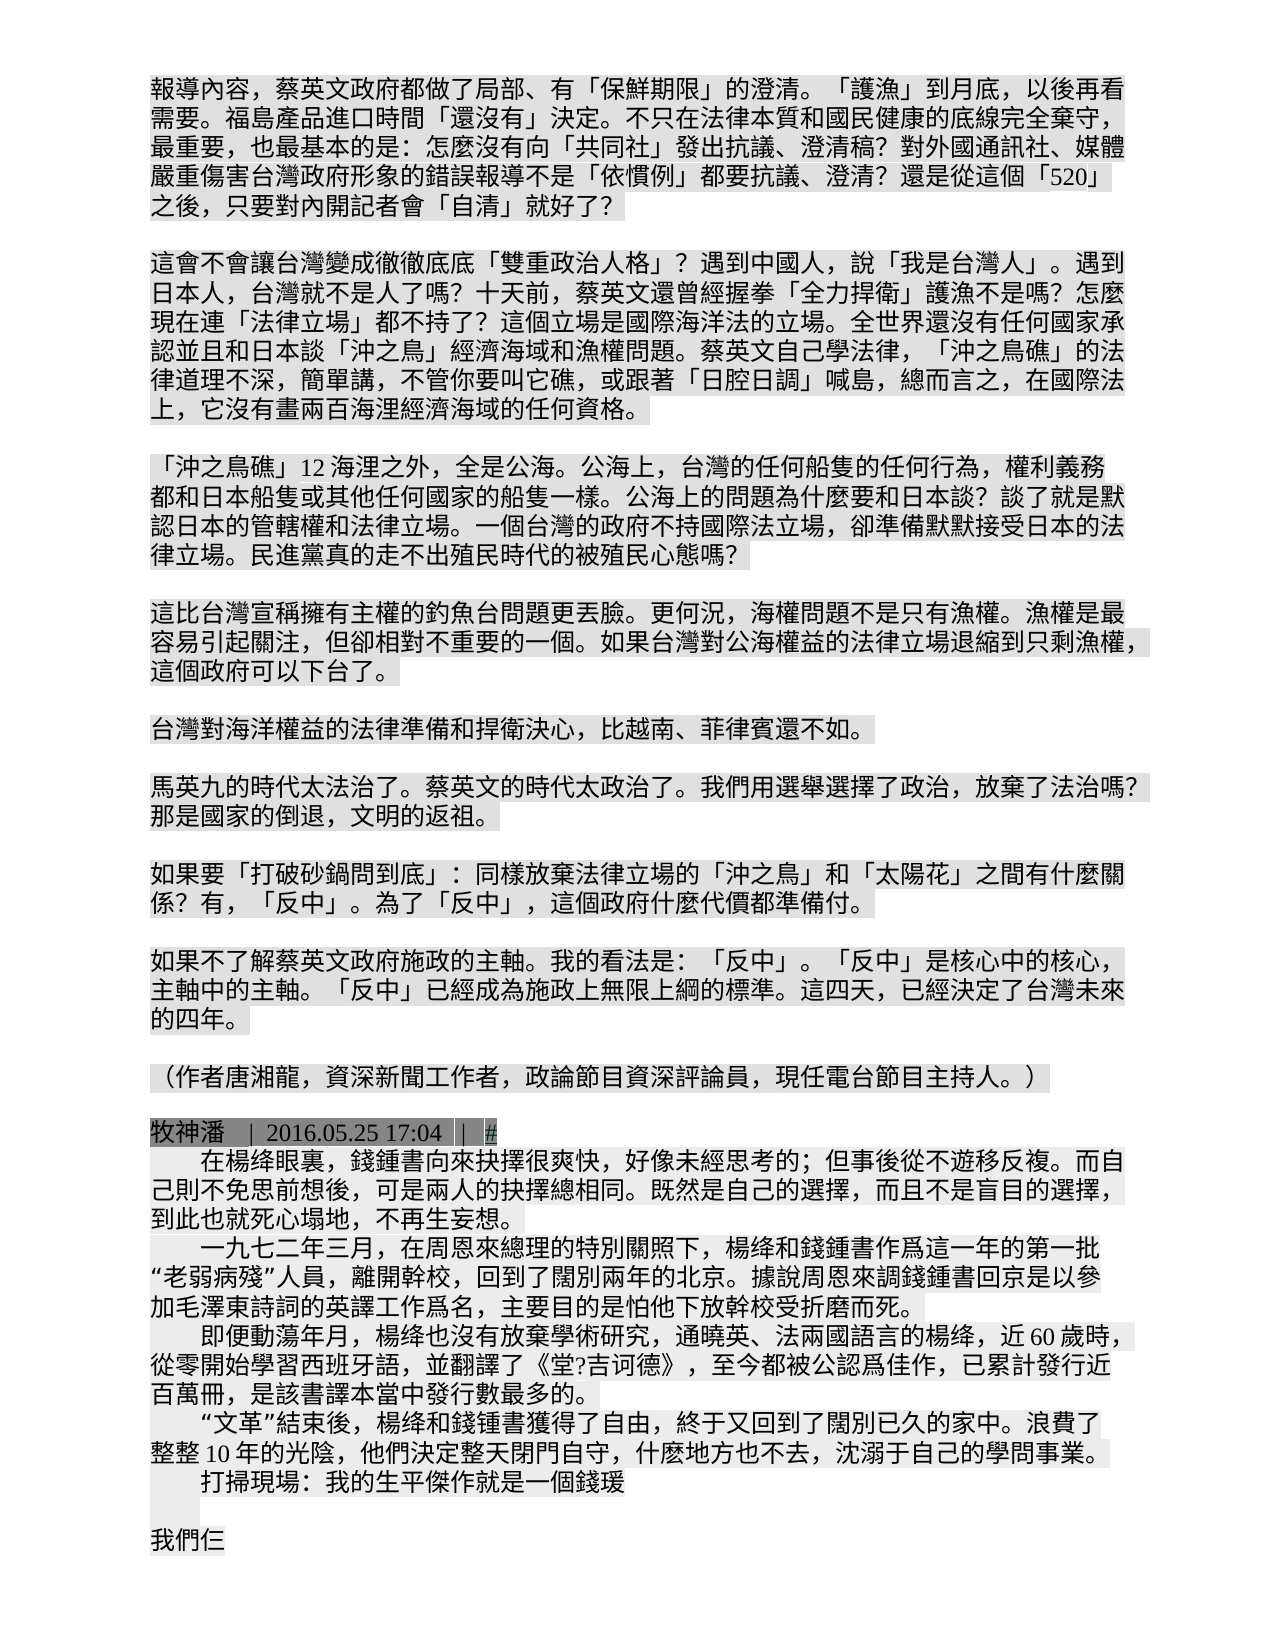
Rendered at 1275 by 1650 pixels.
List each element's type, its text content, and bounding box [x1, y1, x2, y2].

text 在楊绛眼裏，錢鍾書向來抉擇很爽快，好像未經思考的；但事後從不遊移反複。而自己則不免思前想後，可是兩人的抉擇總相同。既然是自己的選擇，而且不是盲目的選擇，到此也就死心塌地，不再生妄想。 一九七二年三月，在周恩來總理的特別關照下，楊绛和錢鍾書作爲這一年的第一批“老弱病殘”人員，離開幹校，回到了闊別兩年的北京。據說周恩來調錢鍾書回京是以參加毛澤東詩詞的英譯工作爲名，主要目的是怕他下放幹校受折磨而死。 即便動蕩年月，楊绛也沒有放棄學術研究，通曉英、法兩國語言的楊绛，近60歲時，從零開始學習西班牙語，並翻譯了《堂?吉诃德》，至今都被公認爲佳作，已累計發行近百萬冊，是該書譯本當中發行數最多的。 “文革”結束後，楊绛和錢锺書獲得了自由，終于又回到了闊別已久的家中。浪費了整整10年的光陰，他們決定整天閉門自守，什麽地方也不去，沈溺于自己的學問事業。 打掃現場：我的生平傑作就是一個錢瑗 我們仨 也許在很多人看來，與錢、楊二先生相比，作爲女兒的錢瑗實在是太普通了。直到楊绛的《我們仨》面世之後，愛女錢瑗才始爲公衆所知——她外語才能精湛，學識淵博，目光敏銳堅定，在大學任教時便勇于創新，開創了“實用外語文體學”。在楊绛眼裏，“我的生平傑作就是一個錢瑗”。 因肺癌轉脊椎癌，錢瑗1997年去世。還沒有從喪女的悲哀中解脫，翌年12月，相伴了60多載的丈夫錢锺書又離她而去。遵循錢锺書遺囑，後事一切從簡。楊绛一直陪送錢锺書的遺體到焚化爐前，久久不肯離去，難舍難分。 兩年間失去了兩個至親之人，只留下87歲高齡的楊绛孑然一身。這個打擊幾乎致命，但她以那羸弱的身軀挺過來了。這讓楊绛對生、老、病、死有了透徹的領悟，希望自己能夠“死者如生，生者無愧”（錢锺書語）。家裏的一切都保持女兒和丈夫在世時的舊樣。 晚年，楊绛開始“打掃現場”，以驚人的毅力整理錢锺書的手稿書信，錢锺書的手稿多達7萬余頁，涉獵題材之廣、數量之大、內容之豐富，令人驚歎。手稿多年隨著主人顛沛流轉，從國外到國內，由上海至北京，下過幹校，住過辦公室，曆經磨難，傷痕累累。紙張大多發黃變脆，有的已模糊破損、字迹難辨。重重疊疊，整理起來十分辛苦。2003年，《錢锺書手稿集》（影印本，40卷）能及時與讀者見面，楊绛功不可沒。幾年來，楊绛以全家3人的名義將高達數百萬元的稿費和版稅全部捐贈給母校清華大學，設立“好讀書”獎學金。 《我們仨》 最初設想，這本書一家三口各寫一部分，錢瑗寫父母，楊绛寫父女倆，錢鍾書寫他眼中的母女倆。到1996年10月，錢瑗已經非常衰弱，預感自己的日子不多了。她請求媽媽，把《我們仨》的題目讓給她寫，她要把和父母一起生活的點點滴滴寫下來。躺在病床上，錢瑗在護士的幫助下斷續寫了5 篇，最後都不能進食了，還在寫。楊绛見重病的女兒寫得實在艱難，勸她停一停。這一停，就再沒有能夠重新拿起筆。錢瑗最後一篇文章落的日期是1997年2月26日，她去世的前6天。女兒去世後，楊绛將殘稿接手，續寫完屬于“他們仨”的故事。 《我們仨》分爲兩部分。第一部分中，楊绛以其一貫的慧心、獨特的筆法，用夢境的形式講述了最後幾年中一家三口相依爲命的情感體驗。第二部分，以平實感人的文字記錄了自1935年伉俪二人赴英國留學，並在牛津喜得愛女，直至1998年錢先生逝世63年間這個家庭鮮爲人知的坎坷曆程。他們的足迹跨過半個地球，穿越風雲多變的半個世紀：戰火、疾病、政治風暴，生離死別……不論暴風驟雨，他們相濡以沫，美好的家庭已經成爲這一家人生最安全的庇護所。天上人間，陰陽殊途，卻難斷摯情。楊绛獨伴青燈，用心靈向彼岸的親人無聲地傾訴著。作爲老派知識分子，她的文字含蓄節制，那難以言表的親情和憂傷彌漫在字裏行間，令讀者無不動容。生命的意義，不會因爲軀體的生滅而有所改變，那安定于無常世事之上的溫暖親情已經把他們仨永遠聯結在一起，家的意義也在此書中得到了盡情的闡釋。 《容安館劄記》 1953年，錢鍾書先生居住在中關園小平房（引用陶淵明《歸去來辭》“審容膝之易安”）。當時任清華大學外文系教授，並負責外文研究所事宜。1953年院系調整，清華改爲工科大學，文科部分並入北京大學。錢锺書擺脫教務，在文學研究所工作，極少發表作品，以靜靜讀書爲主。以後屢次遷居，當時中關村小平房成爲錢鍾書“容膝易安”的住所，所以日劄也就取名爲“容安館劄記”了。 錢鍾書逝世後，尚有大量的珍貴材料保留在未付梓的讀書筆記之中，這些筆記反映了一位著名學者一生的讀書思考過程。楊绛以高齡之軀將亡夫浩瀚的筆記一點點整理出來，公之于衆，其中《容安館劄記》以讀書時的感想和思考爲主要內容，是研究錢氏思想的重要材料，其中有一些觀點後來經錢先生發揮，寫成了專著，也有的內容當年先生有意擴展，終沒有來得及做完。從筆記內容看，錢先生讀書涉獵極廣，除經史子集外，民俗俚語鄉間野史，凡能搜集到的無所不讀，凡讀過的又無一不做筆記。 據楊绛先生說，錢鍾書先生做筆記的習慣是在牛津大學讀書時養成的。因爲該大學圖書館的書從不外借，故錢先生只得用鉛筆邊讀邊記。還有一些筆記是用毛筆寫成的，顯然是他後來“反刍”(楊绛語)追記的。 《錢鍾書手稿集》 這部《中文筆記》展示錢鍾書自1930、1940年代至1990年代各時期中文筆記原貌。按時序，這部分中文手稿被錢鍾書夫人楊绛編爲9本殘頁、25本大本、38本硬皮本和11本小本，凡83本，涉及3000種以上中文著作及少量外文著作。 筆記中不僅包括了《詩經》、《論語》、《史記》、《全唐詩》、《全宋詞》、《紅樓夢》等經典，更大量涉及曆代文人詩文別集、筆記小說、野史雜談、尺度日劄。多種形制、各類語體的讀數筆記曾伴隨錢鍾書走南闖北，曆經風雨。 據引述楊绛的話，這些筆記本本來包含有錢鍾書的日記和讀書筆記。在“文革”期間，夫婦倆把日記從本上一條條剪下。居無定所時，楊绛用枕套、麻袋裝上這些筆記本，從一個地方運到另一個地方，沒丟掉一本。 錢鍾書辭世前曾說，這些筆記都沒用了。但楊绛不同意，“他(錢)一生孜孜矻矻積聚的知識，對于研究他學問和研究中外文化的人，總該是一份有用的遺産”。 閉門謝客：火萎了，我也准備走了 在許多朋友眼裏，楊绛生活異常儉樸、爲人低調。她的寓所，沒有進行過任何裝修，水泥地面，非常過時的櫃子、桌子，老舊的樣式，始終安之若素，室內沒有昂貴的擺設，只是濃濃的書卷氣。楊绛說：“我家沒有書房，只有一間起居室兼工作室，也充客廳，但每間屋子裏有書櫃，有書桌，所以隨處都是書房。” 楊绛期頤之年仍筆耕不辍，每天伏案工作。有一年，她的新著出版，出版社有意請她“出山”，召開作品研討會。對此，楊绛坦陳：“我把稿子交出去了，剩下怎麽賣書的事情，就不是我該管的了。而且我只是一滴清水，不是肥皂水，不能吹泡泡，所以開不開研討會——其實應該叫做檢討會，也不是我的事情。讀過我書的人都可以提意見的。”她謝絕出席。 閉門謝客的楊绛過著一個普通老人的生活，耳朵有些背，視力也下降了。她曾對記者說：“最大的問題就是打擾特別多，尤其是電話太多，我真擔心自己的時間是不是就這樣被消耗掉。你能不能代我轉達給那些想來采訪或看望我的朋友們，楊绛謝謝他們的關心，但千萬不要過來看我。你想，即使大家來了，就算同我聊了一天，又能怎麽樣？我們也不可能只憑這一天交談就成了朋友吧，還是請大家給我留些時間吧，那樣我寫些文章出來，大家看到後就權當寫給大家的一封信吧。 ” http://www.huanqiu.com/www/mobilenews/hot/2016-05/8973080.html [150, 1147, 1125, 1556]
text 很多時候，我常納悶，台灣人，除了生物意義包括心跳血壓等各種生命跡象之外，哪一點稱得上是個 "人" 呢？很多事，只要是人，都應該生氣。除非你不是人，要不就是個外人；外人自然就沒什麼好生氣，畢竟那是他家的事，與我無關。 在這島上，如果大家都是人，都具有做為一個人理應會有的各種正常反應，那麼，當某些反應如此異於常人時，惟一的合理解釋也許就是外人；他不會生氣，或他不需要生氣，因為那是別人家的事，與他無關。 很奇怪的是，巨大的事情他一點反應都沒有，跟植物沒兩樣，彷彿事不關己；但在某些時候，連雞毛蒜皮都談不上的一點小事，或往往根本是無中生有的事，他卻能熱血沸騰，揭竿起義，一副準備要拋頭爐灑熱血似的。因此，你要說他是外人嘛，似乎也說不通；也許只能說他缺少做為一個人理應具有的基本自主特徵；比較像一種機器，就連喜怒哀樂都不是自己所能決定，得先插上插頭，打開開關，加熱，然後就像燒開水一樣，很快他就會沸騰。只要插頭一拔掉，他很快就又涼了，冷卻了，回到植物狀態，我是說，回到未開機的狀態。 假設今天你家門口，突然有人丟了一粒鼻屎在地上，然後，他竟然宣稱他對這粒鼻屎擁有神聖主權，鼻屎方圓兩百公里內，全是他的領土產權；誰想經過，就得留下過路費，要不然就抓回去脫光光凌虐一番，然後威脅家屬拿鉅款前來贖人。假若你家遇到這種事，不知道你是會生氣？還是說沒關係，四海之內皆兄弟，我家就是你家？我相信，只要是人一定都會生氣。所謂沖之鳥(鳥蛋的鳥)，就是這樣的一粒鼻屎大的東西。這樣一粒鼻屎 (差不多兩坪大)，如果能夠讓一個國家憑空增加43萬平方公里的經濟海域 (比日本本土還大上許多)，這樣還有天理嗎？那我也四處來撒上幾粒鼻屎，整顆地球不就全都是我家？反倒面積大上五、六萬倍的太平島，鼻屎礁的主人及其一幫歹徒卻反倒說那個面積太小，不是島。 有沒有能耐和歹徒打上一架，那是另一回事，但你總該生氣吧。 很奇怪，這麼大的事，整天高喊捍衛主權的台灣人，卻完完全全沒感覺。這還不夠奇怪，甚至有人還因此很開心，歡欣鼓舞，真是承蒙鼻屎礁的主人看得起咱們台灣人，願意給我們這樣一個出現在國際新聞版面、"讓全世界都看見" 的機會，真是太感謝了。這就是民進唬爛黨的作法，如果這不叫做賣台，什麼叫賣台？ 我知道，在這島上是根本不可能講任何道理的，一切價值的最高指導原則就是反中；黨控制了總開關，由黨來決定人民什麼時候該沸騰，什麼時候該冷靜，什麼時候該歡欣鼓舞。面對這樣一種情況，當你還是個 "人" 時，你該如何自處？我的作法是：我只能盡量告訴自己，息怒息怒，台灣如何，那是他家的事，不干我的事，我只是很不幸剛好出生在這樣一個跟我沒什麼關係與連結的島上。因為，我若要告訴自己說這是我的家，那麼，這又是哪門子的家？天底下會有這種 "家" 嗎？面對完全不講理的歹徒，"全家" 居然沒有人生氣，而且還歡欣鼓舞很感激似的，任其予取予求。 從這裏你很輕易就能看得出來，台灣其實不折不扣就是美國和日本養的一條狗，狗當然不可能和主人計較說我的狗窩有什麼主權；主人愛幹啥就幹啥，狗是不可能有任何意見的。主人叫牠咬誰，牠就會咬誰，也許位階上比機器人好一些，但終究是一條聽命於主人的狗。我講這個，並無絲毫嘲諷之意，反倒充滿憂愁，因為我似乎能看見這樣一條狗未來的下場。歷史上，當狗的，終究都會成為一種犧牲品。假若今天真的事不關己，真的沒我的事，即便是做為一個旁觀者，恐怕都還是會為這樣一條狗的命運感到可悲。 底下兩篇文字，不妨細看。 陳真 ======================= 名家論壇》唐湘龍／醒了沒？台灣人 底下為節錄，全文請看： http://www.nownews.com/n/2016/04/27/2078033 文／唐湘龍 2016.04.27 「冲之鳥」的地位是確定的。「冲之鳥」在國際海洋法定義下的地位是清楚的：「冲之鳥」是個礁。不是島。「冲之鳥」完完全全不具備稱為島的法律條件。除了日本，全世界也沒有任何一個國家接受「冲之鳥」是島的說法。 尤其在海平面持續上升的年代，連像吉里巴斯這種太平洋上人口數萬的島國都自認不適合人居，準備面對「滅島」、「遷國」的殘酷現實，日本花了至少6億美金，用完全人工化的手段「鞏固」「冲之鳥」，即使漲潮時勉強露出兩塊加起來絕對不會比你家「QUEEN-SIZE BED」大的石塊，哪裡有任何條件宣稱這是島？還據以劃設200海浬專屬經濟海域和大陸架。 日本在台灣之北。菲律賓在台灣之南。你知道「冲之鳥」在哪裡嗎？「冲之鳥」屬於菲律賓海。 如果你講不出這種荒謬感覺什麼地方不對，聽我說，這是「侵略」。二戰結束70年，日本雖然從陸地撤退，但是，海洋沒有。當你看見日本右翼代言人，台灣親日獨派的「好朋友」石原慎太郎站上冲之鳥狂揮日本國旗時，你毫無違和感嗎？ 「東聖吉」事件告訴台灣人，150來，日本的侵略本質沒有一點點改變。而且，台灣仍然是最大的受害者。可悲的是，台灣的獨派團體除了自吹自唱自我陶醉的「海洋國家」論調外，對這種「侵略」的永久性傷害毫無所覺，只想利用政權移轉的空窗期裝駝鳥，一邊鼓動船東趕快付錢贖人，以免30天後，成為蔡英文的燙手山芋；一邊繼續一種「清唱」式網霸腔調，宣稱這是「打臉」馬政府外交政策。 台灣是「海洋國家」？見鬼了。你的心態太殖民了，「斯德哥爾摩症候群」在「日裔台人」身上實在太明顯了。你親美親日親到熱臉貼日本冷屁股都習慣了，對「佔海為王」的惡性毫無警覺。 「海洋國家」？日本是。台灣根本不配。提醒即將上台的蔡英文政府，不管對日本做了什麼「暗通款曲」的承諾，都不該過度陷入美日「亞太再平衡」的「反中」魔笛，而忽略日本以「防中」為名所進行的「海洋侵略」。「海洋侵略」因為沒有槍砲聲，沒有南京大屠殺，極不易察覺。 眼下的台灣，幾乎已經被日本包圍。只要一出海，就進入「海洋日本」。北邊是釣魚島，東邊是與那國島，即使南邊的太平島，美日也連手壓迫台灣要放棄聲索。台灣幾乎已經被日本「海洋封鎖」，動輒得咎。「東聖吉十六號」事件令人震驚，因為這是第一起台灣漁船在「冲之鳥」附近被捕。被捕的地點不是領海，是距離150海浬的公海。船東付錢贖人，付出去的不是176萬台幣，付出去的，是台灣永永遠遠對「冲之鳥」的話語權。面對日本無聲的海洋侵略，台灣卻徹徹底底失去了戰略。 如果你是台灣人，關于「冲之鳥」，有幾件事你應該知道。 一、「冲之鳥」面積9平方公尺，但日本以此為領海基點劃出去的經濟海域是43萬平方公里。如果你對43萬平方公里沒有概念，那麼請記得，日本的陸地面積是37.8萬平方公里。「冲之鳥」沖出來的專屬經濟海域比日本國土面積還要大。 二、台灣陸地面積3.6萬平方公里，大約日本的10分1。「台灣四面都是海」，誰不知道呢？但台灣的排他性經濟海域面積就算把重疊的都算進來，劃到最大，大約是陸地面積的六倍大。20萬平方公里。比日本的陸地面積還小一半。哪日本呢？日本的排他性專屬海洋面積大約447萬平方公里。日本的國土面積全球排名61。但日本的排他性經濟海域面積世界排名第6。這種巧取豪奪而來的海洋領土，比「二戰」更豐碩。這才是對海洋有關注、有思考的「海洋國家」。 三、你知道中日兩國在東海、南海的「怒海爭鋒」在爭什麼嗎？中國的國土面積960萬平方公里，大約是日本的25倍，所以，當「國仇家恨」上身的時候，中國人習慣叫「小日本」。但現在，中國發現，連同南海算在裡頭，「海洋中國」的面積只有340萬平方公里，「小日本」馬上變成「小中國」，而且，「海洋中國」完全被「海洋日本」封鎖。 四、日本完完全全的雙重標準。日本在南海跟隨美國，痛責中國的人工造島行動，但其實整個西太平洋，甚至整個地球上人工造島的鼻祖就是日本，就是「冲之鳥」。中國到目前為止仍然強調尊重航行自由，沒有在南海化礁為島之後，宣稱自己擁有排他性經濟主權。這和日本逮捕「東聖吉」是完全不同層次的邏輯。 五、當一些「媚日獨派」宣稱太平島離台灣太遠，應該放棄的時候，台灣人一定要從「冲之鳥」回頭看太平島。理解太平島對台灣（中華民國之名下的台灣）何等重要。要記得，冲之鳥距離東京1740公里，比台灣到太平島的1600公里更遠。何況，太平島是國際法上完完整整、如假包換的天然島，「冲之鳥」和太平島相比，根本連鳥都不算。 醒了沒？台灣人。 =========================== 名家論壇》唐湘龍／沖之鳥與太陽花 都被「河蟹」了 唐湘龍 2016.05.25 台灣穿越了。一個「520」，兩個世界。 執政才四天，急什麼？ 這四天大概就預言了台灣未來四年的全部問題。執政就偏「執」，在野就撒「野」。只有政治，沒有法治。沒有最爛，只有更爛。 一個「520」，「沖之鳥」就由礁變島了。一個「520」，「太陽花」攻擊行政院就從被告變撤告了。不要內外有別去看這兩事。這是同一個邏輯。這兩件事，蔡英文政府處理的邏輯都是：「不持法律立場。」 這其實非常驚悚。非常傷害。「沖之鳥」，行政院竟然不持「國際法」立場，「太陽花」，行政院竟然不持「國內法」立場。一個執政黨，完全執政的政府，對內、對外，竟然都不持法律立場。我想不出來，除了政治，除了鬥爭，未來還有什麼立場可以帶領這個國家前進？ 不持法律立場，那就只剩政治立場。執政者如果只講政治立場，那算什麼？那叫「政治正確」。沒有其他判斷是非的標準了。 像「太陽花」，衝行政院都沒事。林全院長說：這本質上是政治事件。我「低估」了林全。林全很敢。敢到「喪『全』辱國」都無所謂。這種「本質上是政治事件」的高論如果「紅衫軍事件」時有哪一個綠營人士敢提，絕對屍骨無存。 行政院想要大事化小，速斬速決，這能理解。這120多位「行政院的被告」，沒有懸念，裡頭不是民進黨，就是親民進黨。沒有最綠，只有更綠。黨同伐異的時代，這個行政院長連上法院「指認」自己違法亂紀同志的勇氣都放棄。乾脆就找個理由掩埋吧。鋸箭吧。竟然可以政院兼法院，直接把案子斷了。林全院長甚至用政治喊話，直接「施壓」法務部所屬檢察官，對公訴罪的部份也撤告。 民進黨裡別的沒有，以人權律師之名的政權律師泛濫成災。問問這些「政權御用律師」，以前有哪一個行政院長敢對偵辦中的案件指指點點？甚至暗示司法行政的指揮權限，讓如此「政治判斷」的嘴臉在司法女神面前如實呈現？ 真恐怖。 政治對，什麼都對，法律也奈我何？這叫「和解」？「和解」只是藉口。政治實務上，這種假「和解」只會讓社會氣氛朝政治化、極端化、暴力化的方向發展。這種極有針對性的妥協，一定會讓台灣的未來付出很大代價。 「沖之鳥礁」的改口，就更賣台了。這一切報導的起源來自日本「共同社」。這是日本的國家通訊社。這個報導內容的引述口吻完全來自台北當局。兩個重點，一、台灣從「沖之鳥」撤退了，「護漁」行動結束。二、福島農林水產品準備開放進口了。對這兩個可怕的報導內容，蔡英文政府都做了局部、有「保鮮期限」的澄清。「護漁」到月底，以後再看需要。福島產品進口時間「還沒有」決定。不只在法律本質和國民健康的底線完全棄守，最重要，也最基本的是：怎麼沒有向「共同社」發出抗議、澄清稿？對外國通訊社、媒體嚴重傷害台灣政府形象的錯誤報導不是「依慣例」都要抗議、澄清？還是從這個「520」之後，只要對內開記者會「自清」就好了？ 這會不會讓台灣變成徹徹底底「雙重政治人格」？遇到中國人，說「我是台灣人」。遇到日本人，台灣就不是人了嗎？十天前，蔡英文還曾經握拳「全力捍衛」護漁不是嗎？怎麼現在連「法律立場」都不持了？這個立場是國際海洋法的立場。全世界還沒有任何國家承認並且和日本談「沖之鳥」經濟海域和漁權問題。蔡英文自己學法律，「沖之鳥礁」的法律道理不深，簡單講，不管你要叫它礁，或跟著「日腔日調」喊島，總而言之，在國際法上，它沒有畫兩百海浬經濟海域的任何資格。 「沖之鳥礁」12海浬之外，全是公海。公海上，台灣的任何船隻的任何行為，權利義務都和日本船隻或其他任何國家的船隻一樣。公海上的問題為什麼要和日本談？談了就是默認日本的管轄權和法律立場。一個台灣的政府不持國際法立場，卻準備默默接受日本的法律立場。民進黨真的走不出殖民時代的被殖民心態嗎？ 這比台灣宣稱擁有主權的釣魚台問題更丟臉。更何況，海權問題不是只有漁權。漁權是最容易引起關注，但卻相對不重要的一個。如果台灣對公海權益的法律立場退縮到只剩漁權，這個政府可以下台了。 台灣對海洋權益的法律準備和捍衛決心，比越南、菲律賓還不如。 馬英九的時代太法治了。蔡英文的時代太政治了。我們用選舉選擇了政治，放棄了法治嗎？那是國家的倒退，文明的返祖。 如果要「打破砂鍋問到底」：同樣放棄法律立場的「沖之鳥」和「太陽花」之間有什麼關係？有，「反中」。為了「反中」，這個政府什麼代價都準備付。 如果不了解蔡英文政府施政的主軸。我的看法是：「反中」。「反中」是核心中的核心，主軸中的主軸。「反中」已經成為施政上無限上綱的標準。這四天，已經決定了台灣未來的四年。 （作者唐湘龍，資深新聞工作者，政論節目資深評論員，現任電台節目主持人。） [150, 75, 1125, 1093]
text 牧神潘 | 2016.05.25 17:04 | # [150, 1118, 1125, 1147]
